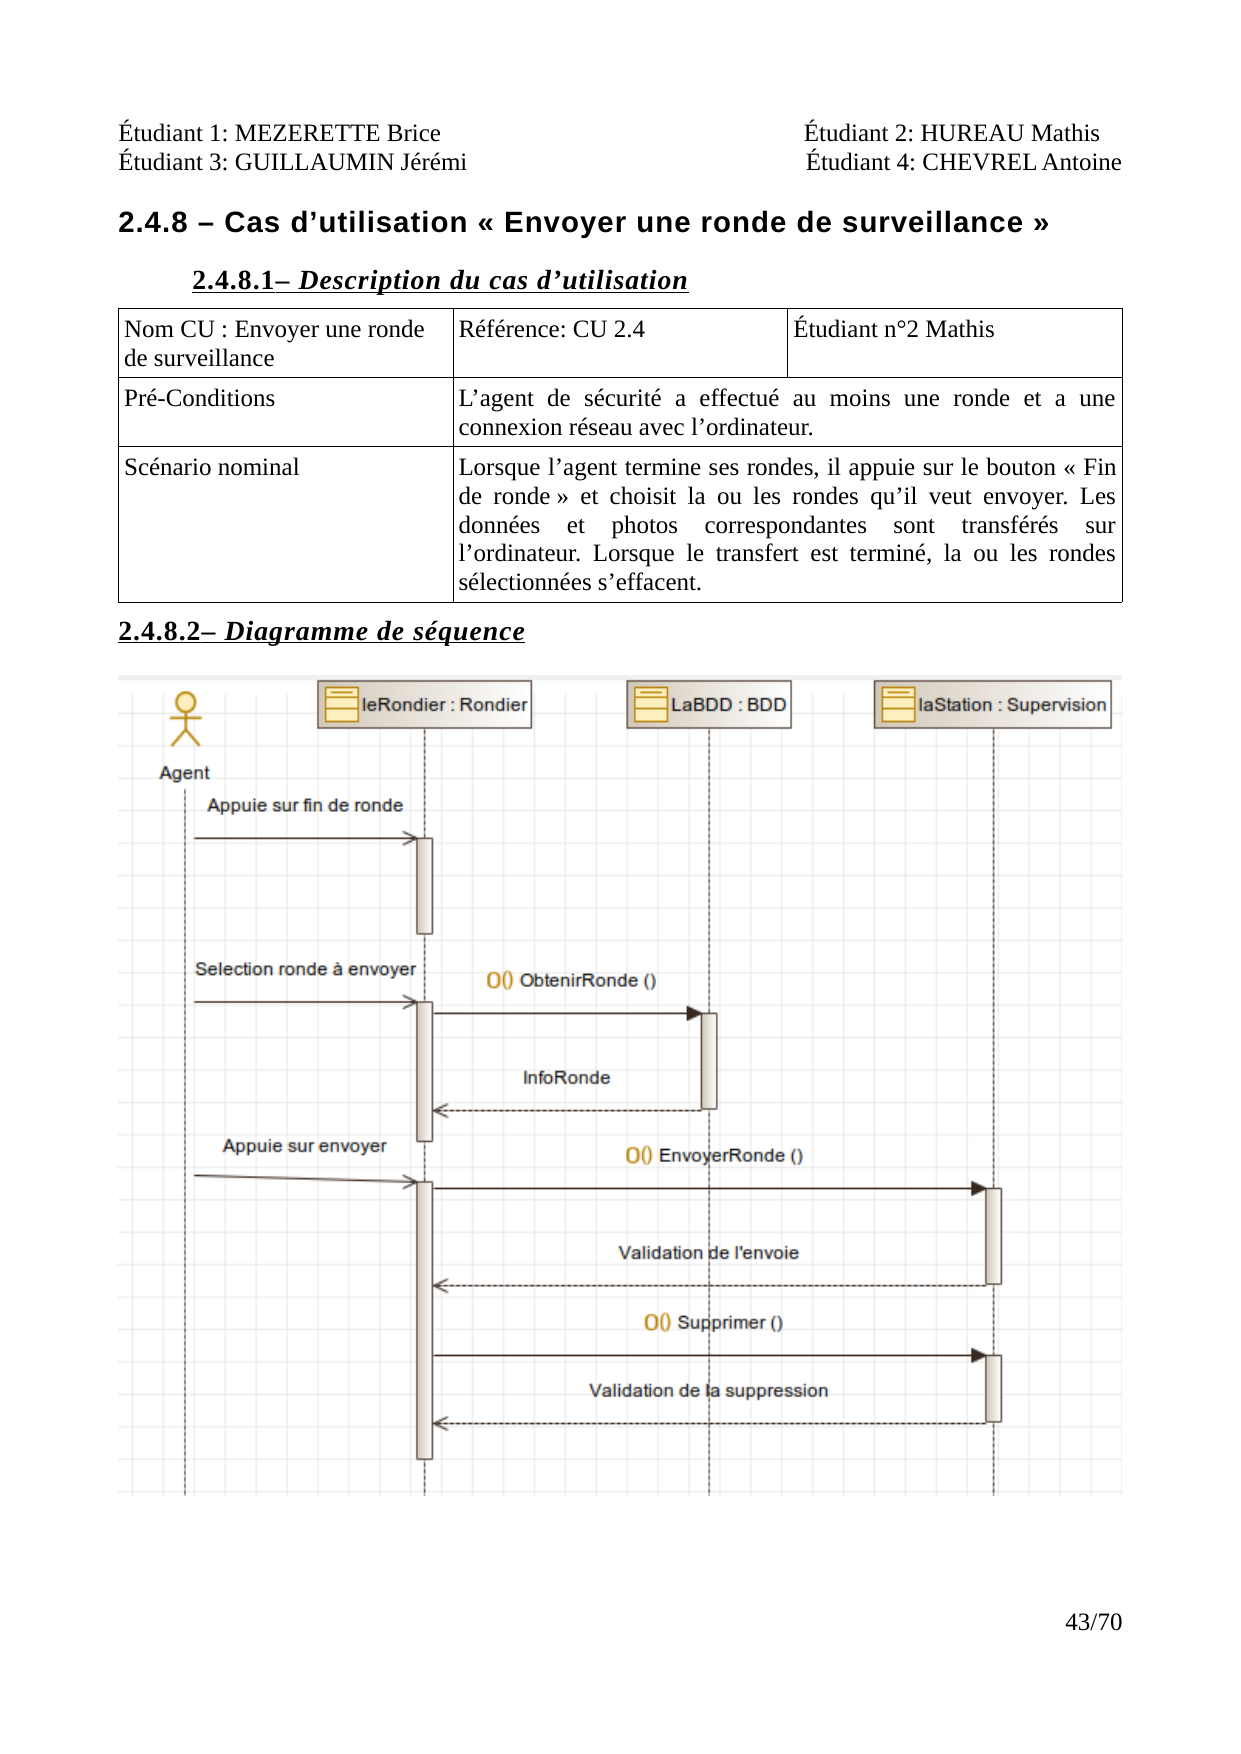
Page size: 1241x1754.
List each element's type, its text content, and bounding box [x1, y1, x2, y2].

subtitle 2.4.8.1– Description du cas d’utilisation [118, 264, 1122, 296]
subtitle 2.4.8 – Cas d’utilisation « Envoyer une ronde de surveillance » [118, 205, 1122, 239]
table_header Nom CU : Envoyer une ronde de surveillance [119, 309, 453, 377]
table_header Référence: CU 2.4 [454, 309, 787, 377]
table_cell Lorsque l’agent termine ses rondes, il appuie sur le bouton « Fin de ronde » et choisit la ou les rondes qu’il veut envoyer. Les données et photos correspondantes sont transférés sur l’ordinateur. Lorsque le transfert est terminé, la ou les rondes sélectionnées s’effacent. [454, 447, 1122, 602]
subtitle 2.4.8.2– Diagramme de séquence [118, 614, 1122, 646]
table_cell Scénario nominal [119, 447, 453, 602]
picture [118, 675, 1123, 1496]
table_header Étudiant n°2 Mathis [788, 309, 1122, 377]
table_cell L’agent de sécurité a effectué au moins une ronde et a une connexion réseau avec l’ordinateur. [454, 378, 1122, 446]
table_cell Pré-Conditions [119, 378, 453, 446]
